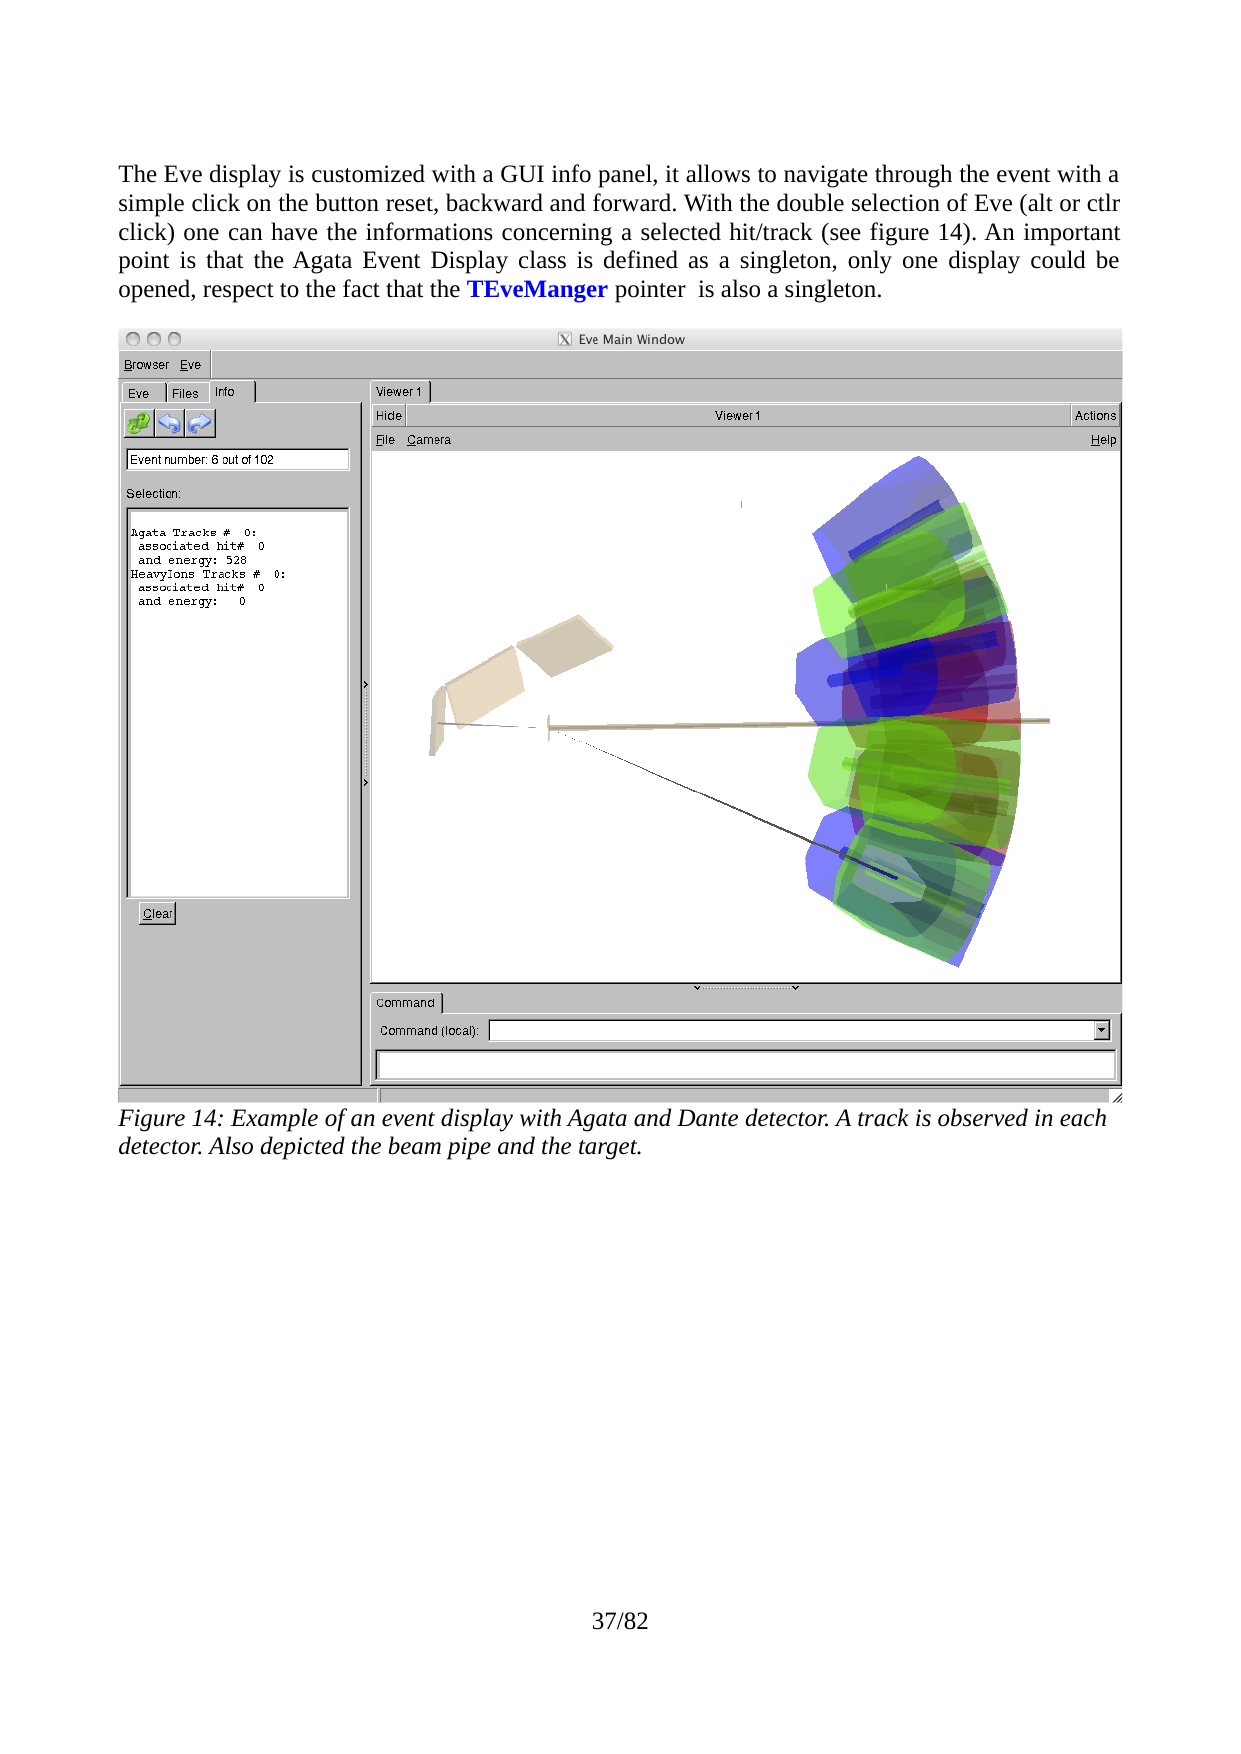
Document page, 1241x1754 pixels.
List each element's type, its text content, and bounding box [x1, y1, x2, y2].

picture [118, 328, 1123, 1103]
text Figure 14: Example of an event display with Agata and Dante detector. A track is observed in each detector. Also depicted the beam pipe and the target. [118, 1103, 1122, 1160]
text The Eve display is customized with a GUI info panel, it allows to navigate through the event with a simple click on the button reset, backward and forward. With the double selection of Eve (alt or ctlr click) one can have the informations concerning a selected hit/track (see figure 14). An important point is that the Agata Event Display class is defined as a singleton, only one display could be opened, respect to the fact that the TEveManger pointer is also a singleton. [118, 159, 1122, 303]
